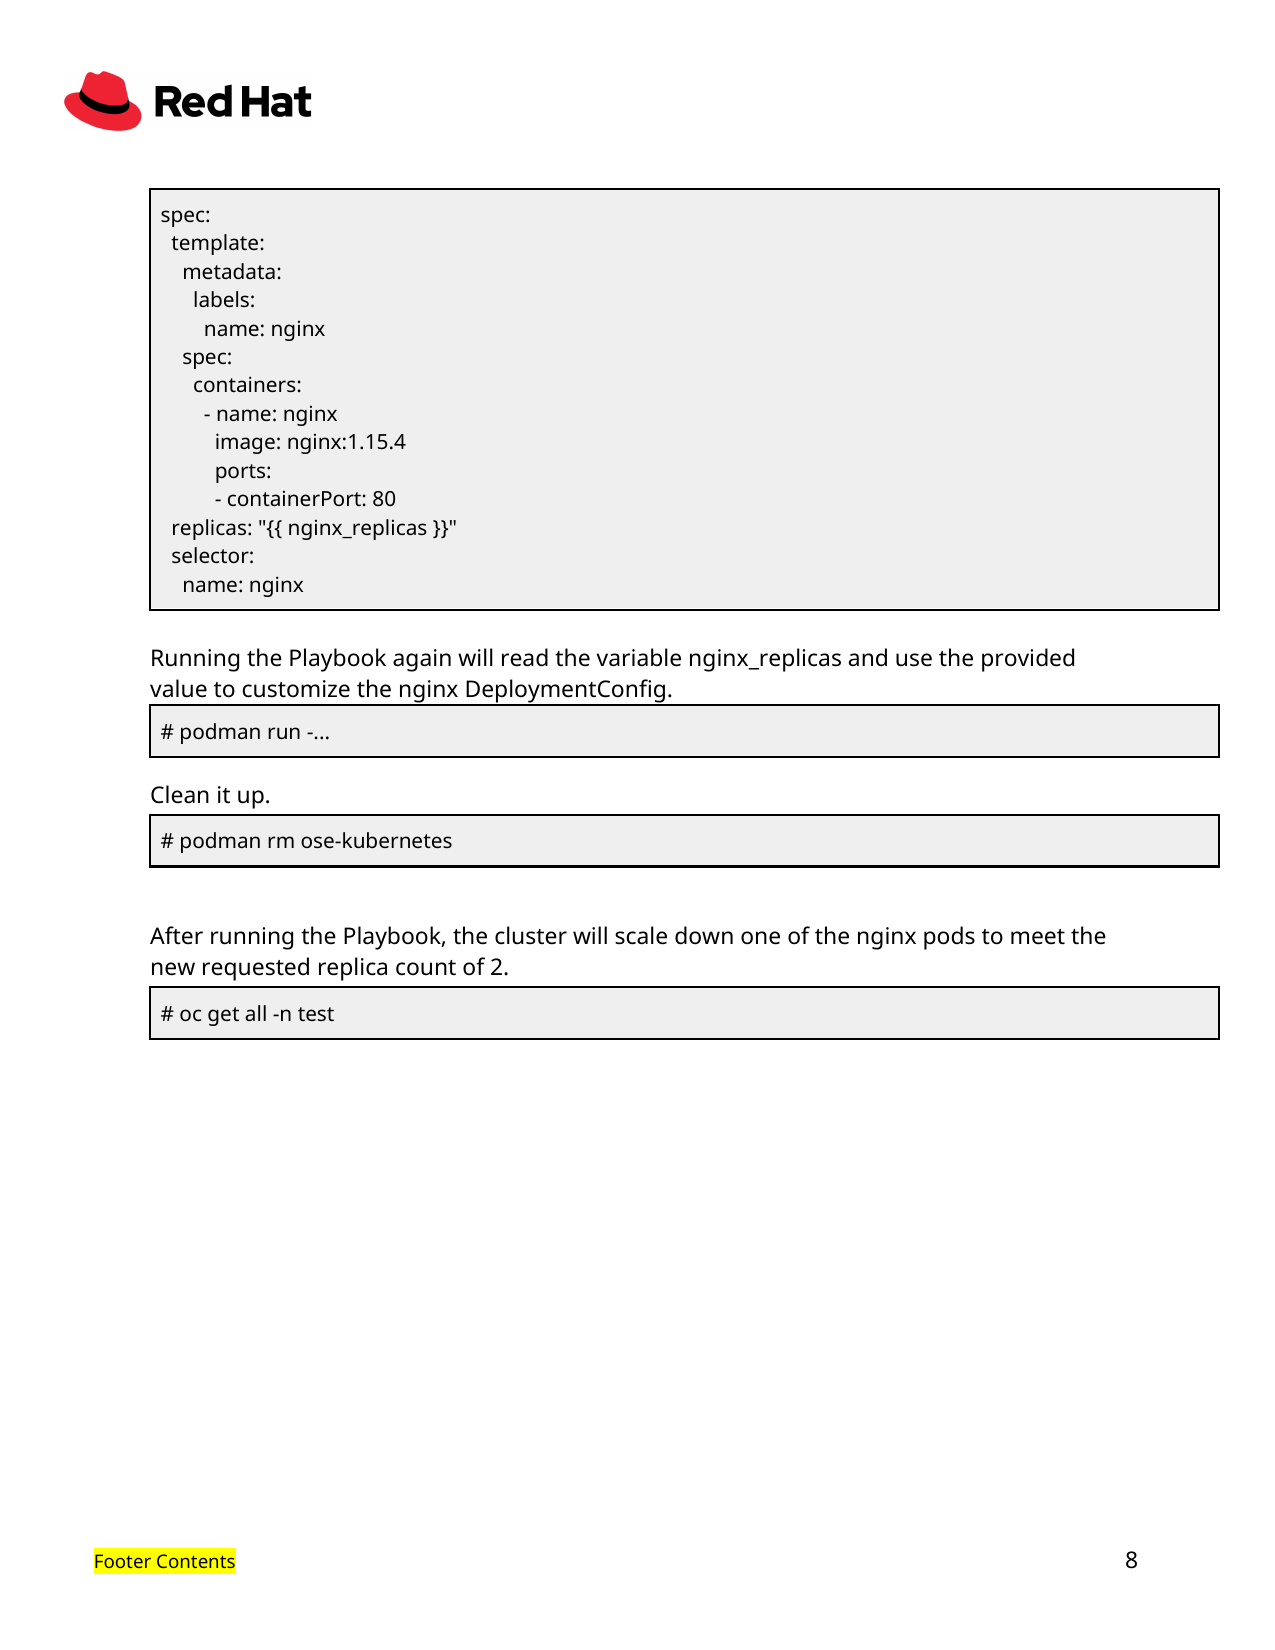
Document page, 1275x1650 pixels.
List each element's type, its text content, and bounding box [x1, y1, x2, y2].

table_header spec: template: metadata: labels: name: nginx spec: containers: - name: nginx image: nginx:1.15.4 ports: - containerPort: 80 replicas: "{{ nginx_replicas }}" selector: name: nginx [151, 190, 1218, 608]
table_header # podman run -... [151, 706, 1218, 756]
table_header # podman rm ose-kubernetes [151, 816, 1218, 865]
text After running the Playbook, the cluster will scale down one of the nginx pods to meet the new requested replica count of 2. [150, 919, 1125, 982]
table_header # oc get all -n test [151, 988, 1218, 1038]
picture [64, 71, 312, 131]
text Running the Playbook again will read the variable nginx_replicas and use the provided value to customize the nginx DeploymentConfig. [150, 642, 1125, 704]
text Clean it up. [150, 779, 1125, 810]
